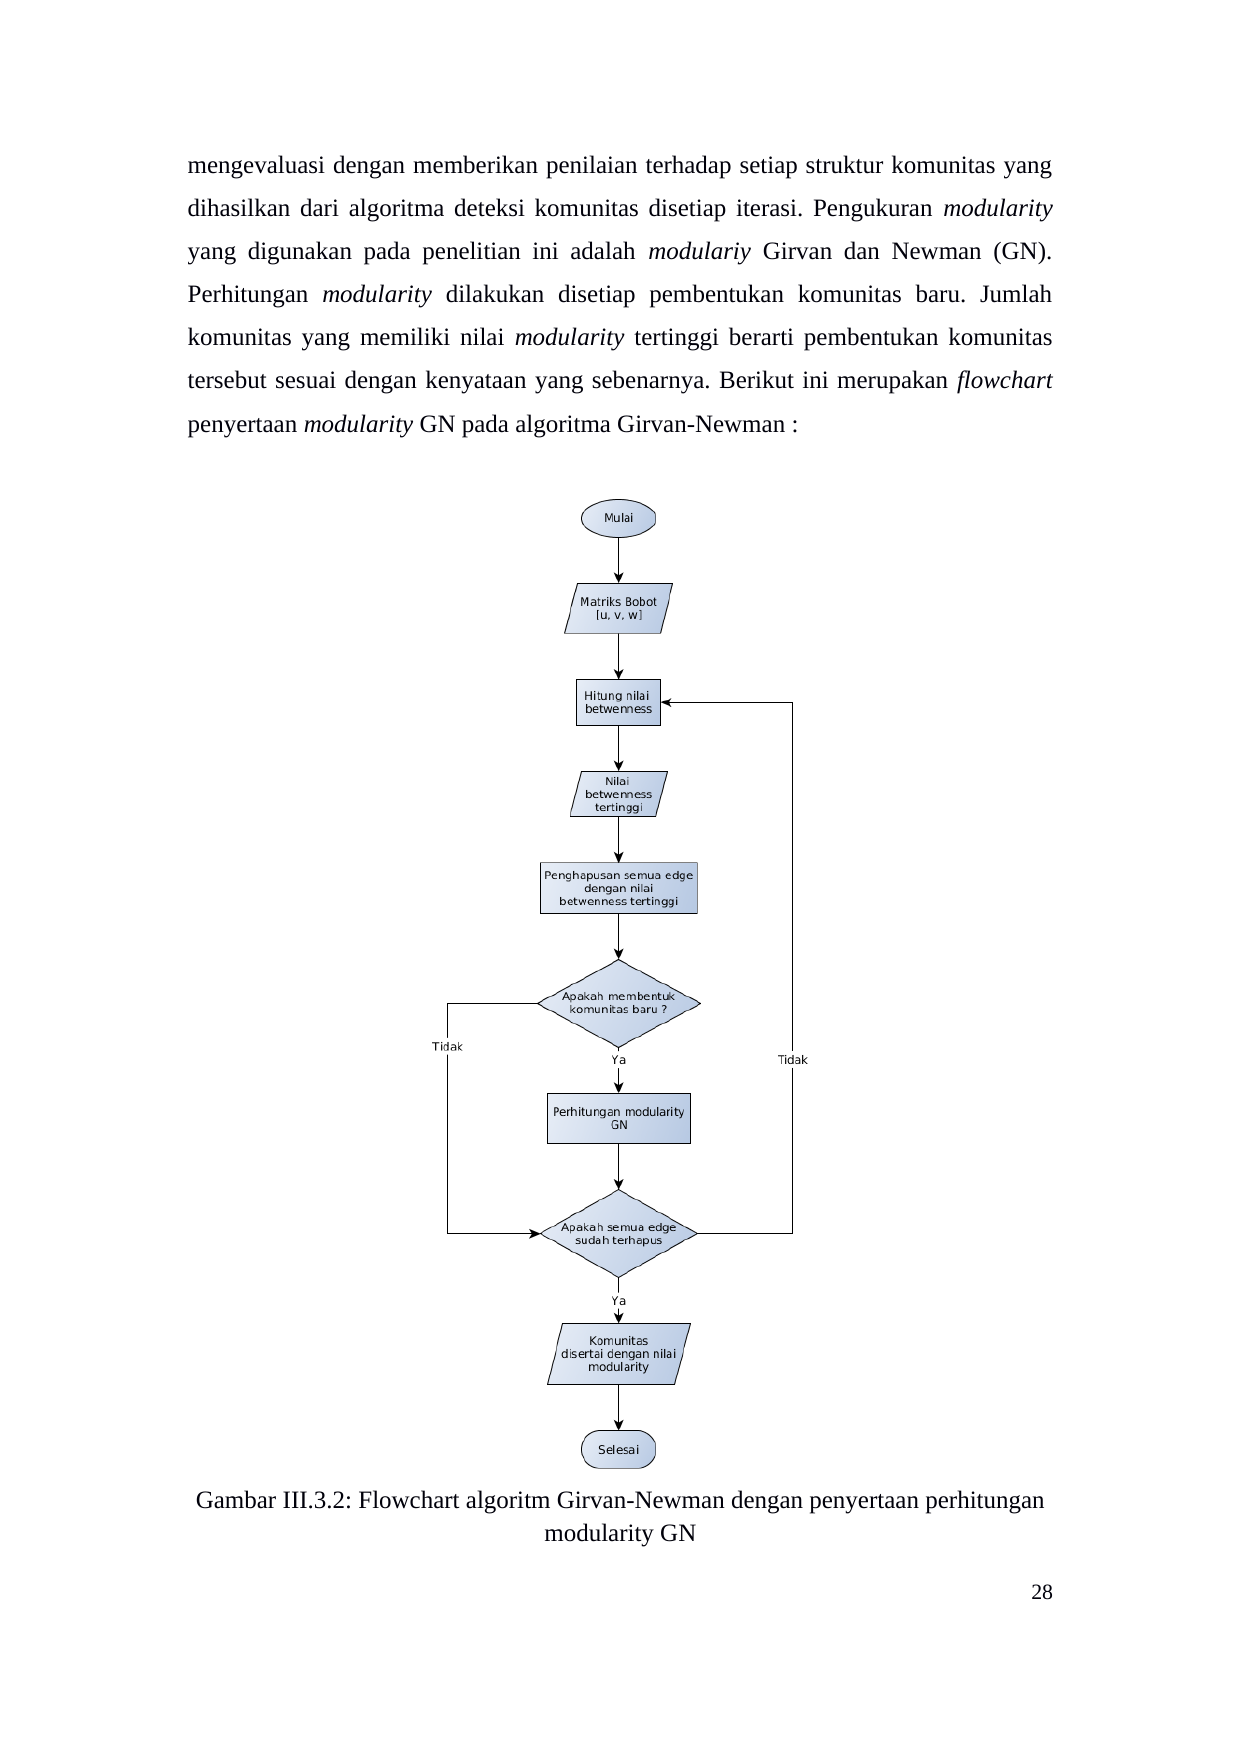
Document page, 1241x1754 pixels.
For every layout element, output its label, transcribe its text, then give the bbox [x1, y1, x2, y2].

picture [417, 485, 824, 1482]
text mengevaluasi dengan memberikan penilaian terhadap setiap struktur komunitas yang dihasilkan dari algoritma deteksi komunitas disetiap iterasi. Pengukuran modularity yang digunakan pada penelitian ini adalah modulariy Girvan dan Newman (GN). Perhitungan modularity dilakukan disetiap pembentukan komunitas baru. Jumlah komunitas yang memiliki nilai modularity tertinggi berarti pembentukan komunitas tersebut sesuai dengan kenyataan yang sebenarnya. Berikut ini merupakan flowchart penyertaan modularity GN pada algoritma Girvan-Newman : [187, 150, 1053, 437]
text Gambar III.3.2: Flowchart algoritm Girvan-Newman dengan penyertaan perhitungan modularity GN [177, 485, 1063, 1547]
